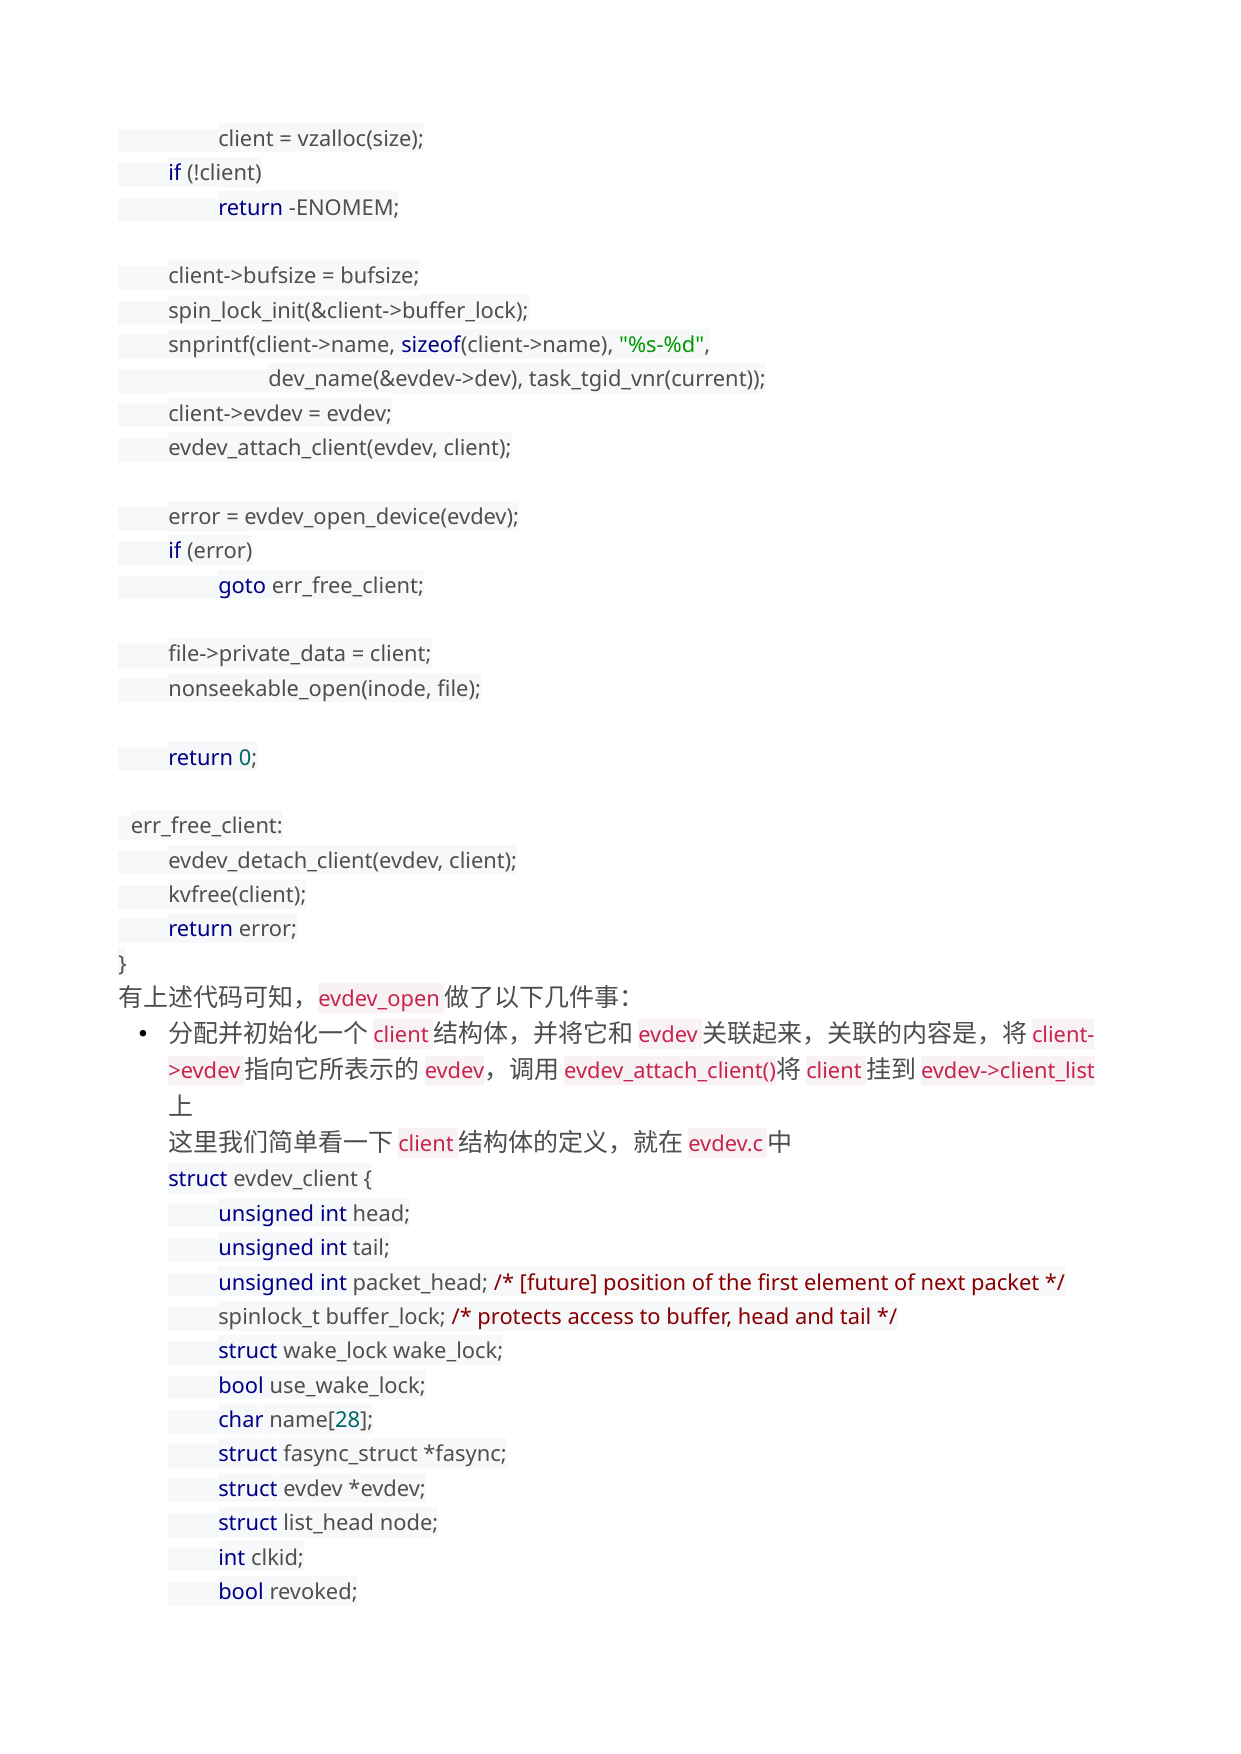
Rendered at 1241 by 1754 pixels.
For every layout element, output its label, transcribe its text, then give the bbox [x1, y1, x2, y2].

text error = evdev_open_device(evdev); [118, 496, 1122, 531]
list unsigned int tail; [168, 1227, 1122, 1262]
text return -ENOMEM; [118, 187, 1122, 221]
text } [118, 943, 1122, 977]
text return 0; [118, 737, 1122, 771]
text if (!client) [118, 152, 1122, 187]
list struct evdev *evdev; [168, 1468, 1122, 1502]
text client->bufsize = bufsize; [118, 256, 1122, 290]
text client = vzalloc(size); [118, 118, 1122, 152]
text snprintf(client->name, sizeof(client->name), "%s-%d", [118, 324, 1122, 359]
list 这里我们简单看一下client结构体的定义，就在evdev.c中 [168, 1122, 1122, 1159]
text dev_name(&evdev->dev), task_tgid_vnr(current)); [118, 359, 1122, 393]
text evdev_detach_client(evdev, client); [118, 840, 1122, 874]
text file->private_data = client; [118, 634, 1122, 668]
text evdev_attach_client(evdev, client); [118, 427, 1122, 462]
list int clkid; [168, 1537, 1122, 1571]
list struct fasync_struct *fasync; [168, 1434, 1122, 1468]
list unsigned int packet_head; /* [future] position of the first element of next packet */ [168, 1262, 1122, 1296]
list unsigned int head; [168, 1193, 1122, 1227]
text kvfree(client); [118, 874, 1122, 909]
list struct list_head node; [168, 1502, 1122, 1537]
list struct evdev_client { [168, 1159, 1122, 1193]
list spinlock_t buffer_lock; /* protects access to buffer, head and tail */ [168, 1296, 1122, 1331]
text client->evdev = evdev; [118, 393, 1122, 427]
text spin_lock_init(&client->buffer_lock); [118, 290, 1122, 324]
text 有上述代码可知，evdev_open做了以下几件事： [118, 977, 1122, 1014]
list char name[28]; [168, 1399, 1122, 1434]
list 分配并初始化一个client结构体，并将它和evdev关联起来，关联的内容是，将client->evdev指向它所表示的evdev，调用evdev_attach_client()将client挂到evdev->client_list上 [168, 1014, 1122, 1122]
list struct wake_lock wake_lock; [168, 1331, 1122, 1365]
text if (error) [118, 531, 1122, 565]
text goto err_free_client; [118, 565, 1122, 599]
text nonseekable_open(inode, file); [118, 668, 1122, 702]
text err_free_client: [118, 806, 1122, 840]
list bool use_wake_lock; [168, 1365, 1122, 1399]
text return error; [118, 909, 1122, 943]
list bool revoked; [168, 1571, 1122, 1606]
